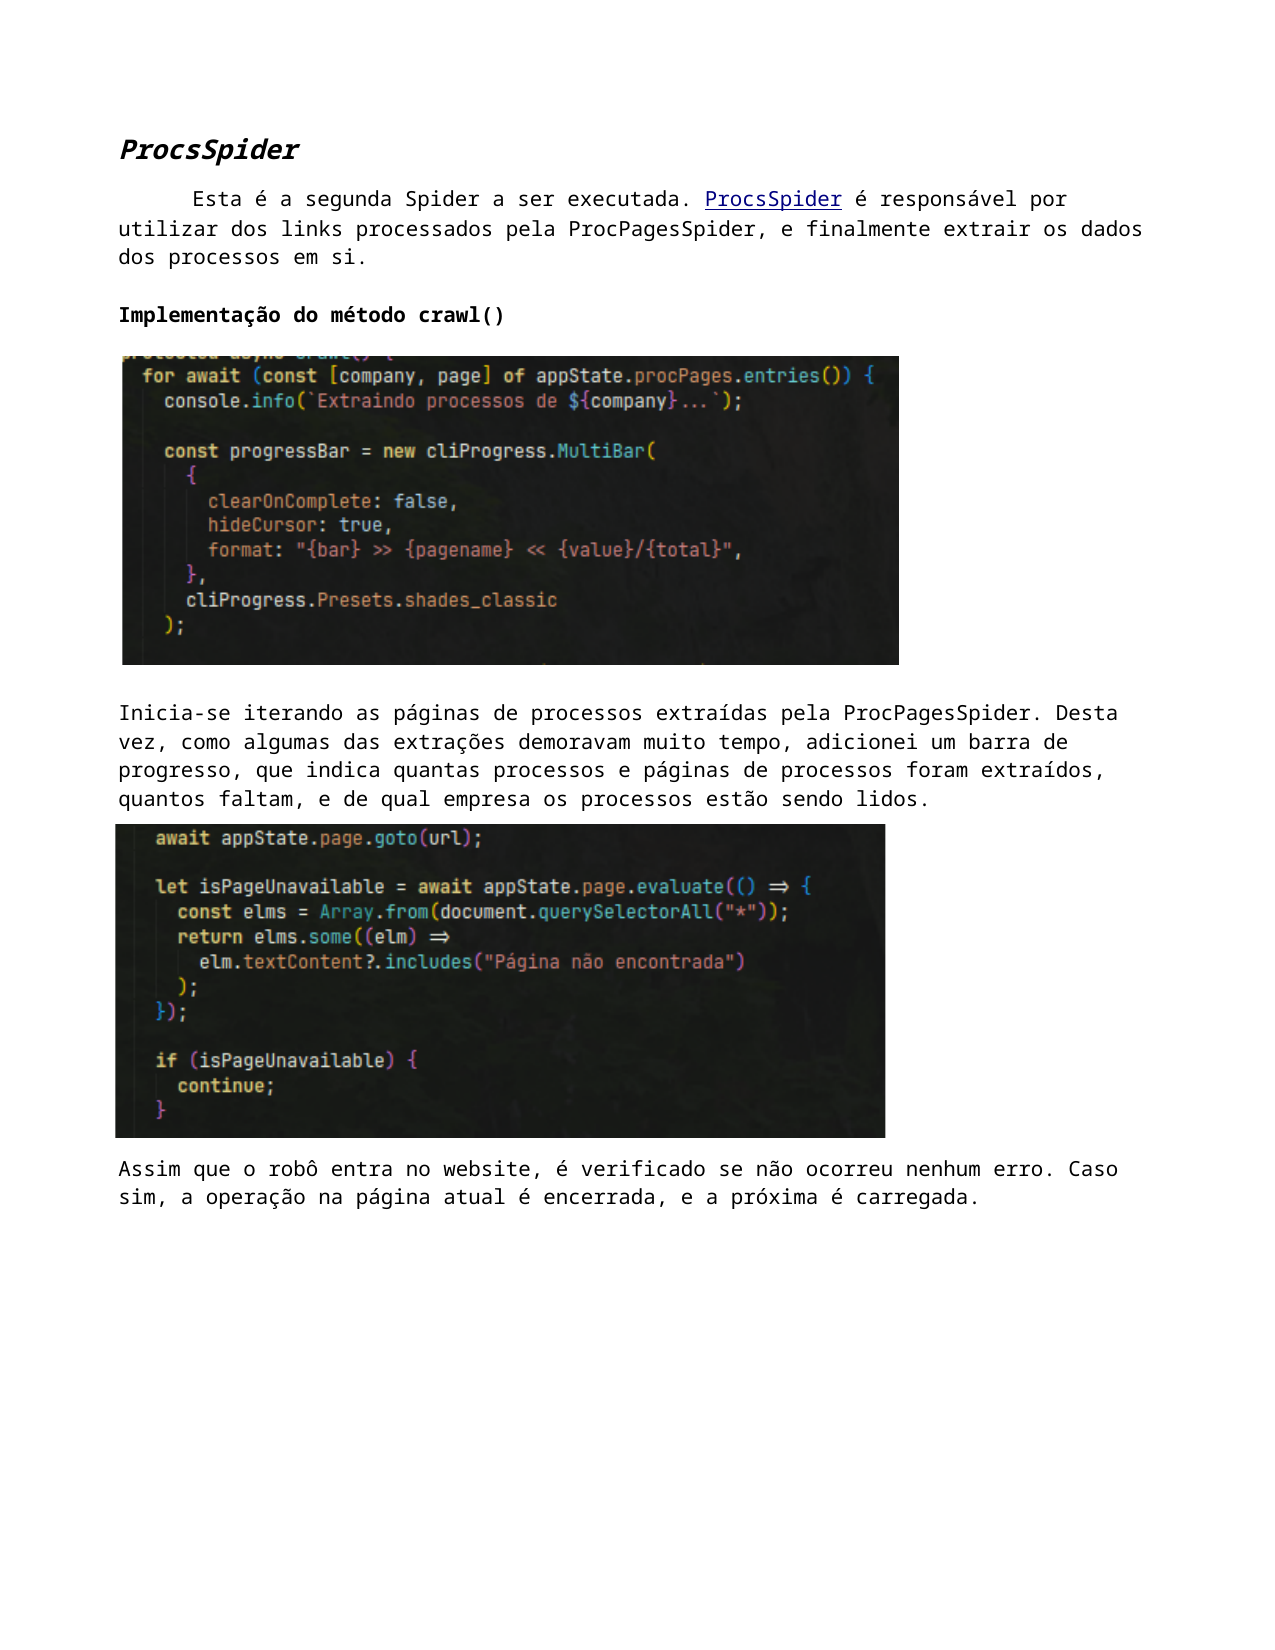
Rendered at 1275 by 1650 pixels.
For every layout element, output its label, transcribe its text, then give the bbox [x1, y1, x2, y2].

text Assim que o robô entra no website, é verificado se não ocorreu nenhum erro. Caso sim, a operação na página atual é encerrada, e a próxima é carregada. [118, 841, 1157, 1211]
text Implementação do método crawl() [118, 300, 1157, 328]
text Inicia-se iterando as páginas de processos extraídas pela ProcPagesSpider. Desta vez, como algumas das extrações demoravam muito tempo, adicionei um barra de progresso, que indica quantas processos e páginas de processos foram extraídos, quantos faltam, e de qual empresa os processos estão sendo lidos. [118, 698, 1157, 812]
picture [122, 356, 899, 665]
text Esta é a segunda Spider a ser executada. ProcsSpider é responsável por utilizar dos links processados pela ProcPagesSpider, e finalmente extrair os dados dos processos em si. [118, 180, 1157, 271]
picture [115, 824, 886, 1138]
subtitle ProcsSpider [118, 131, 1157, 167]
